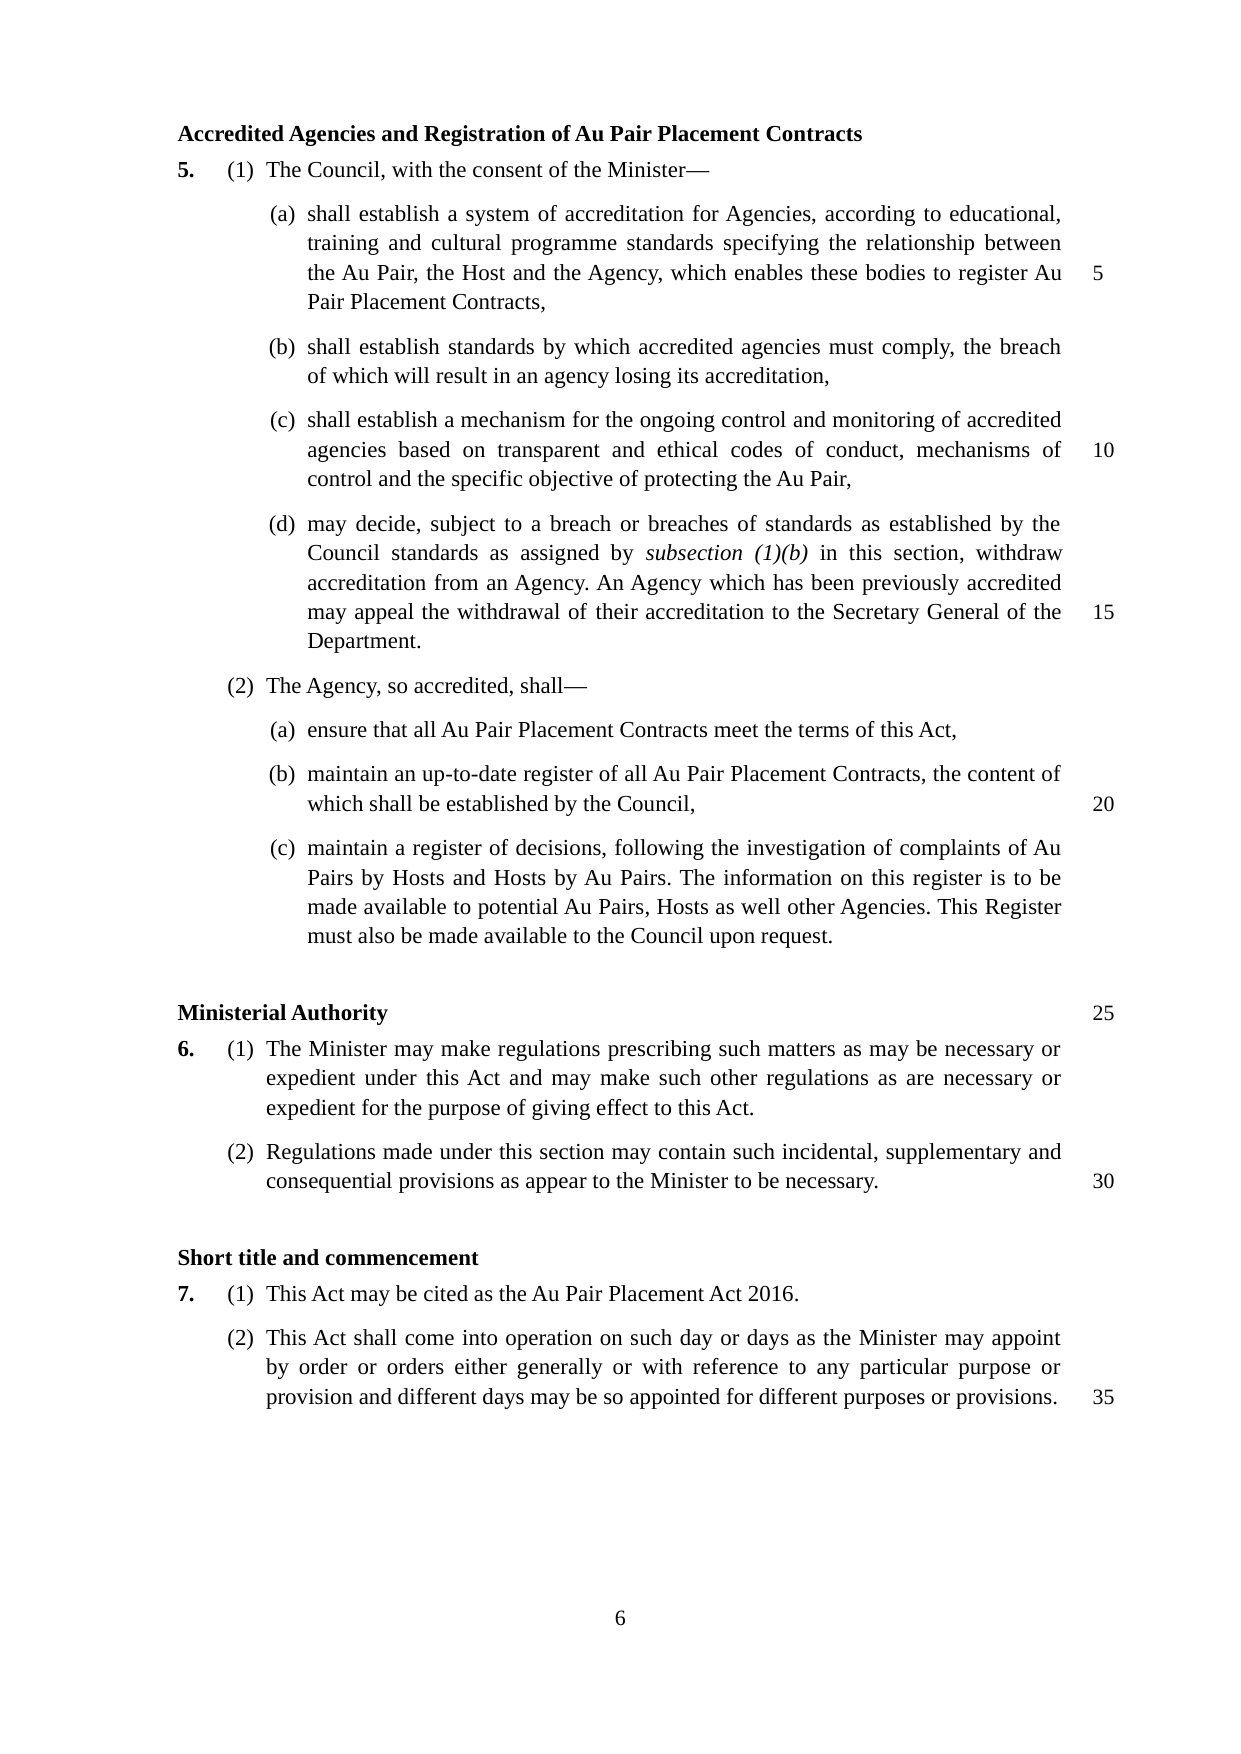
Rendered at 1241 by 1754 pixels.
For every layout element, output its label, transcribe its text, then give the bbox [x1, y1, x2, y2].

text (2) The Agency, so accredited, shall⁠— [177, 670, 1063, 699]
text (a) shall establish a system of accreditation for Agencies, according to educational, training and cultural programme standards specifying the relationship between the Au Pair, the Host and the Agency, which enables these bodies to register Au Pair Placement Contracts, [177, 198, 1063, 316]
text Ministerial Authority [177, 997, 1063, 1027]
text (2) This Act shall come into operation on such day or days as the Minister may appoint by order or orders either generally or with reference to any particular purpose or provision and different days may be so appointed for different purposes or provisions. [177, 1322, 1063, 1410]
text (2) Regulations made under this section may contain such incidental, supplementary and consequential provisions as appear to the Minister to be necessary. [177, 1136, 1063, 1195]
text (c) maintain a register of decisions, following the investigation of complaints of Au Pairs by Hosts and Hosts by Au Pairs. The information on this register is to be made available to potential Au Pairs, Hosts as well other Agencies. This Register must also be made available to the Council upon request. [177, 832, 1063, 950]
text (a) ensure that all Au Pair Placement Contracts meet the terms of this Act, [177, 714, 1063, 743]
text Accredited Agencies and Registration of Au Pair Placement Contracts [177, 118, 1063, 148]
text (b) maintain an up-to-date register of all Au Pair Placement Contracts, the content of which shall be established by the Council, [177, 758, 1063, 817]
text (c) shall establish a mechanism for the ongoing control and monitoring of accredited agencies based on transparent and ethical codes of conduct, mechanisms of control and the specific objective of protecting the Au Pair, [177, 404, 1063, 493]
text Short title and commencement [177, 1242, 1063, 1272]
text 7. (1) This Act may be cited as the Au Pair Placement Act 2016. [177, 1277, 1063, 1307]
text 6. (1) The Minister may make regulations prescribing such matters as may be necessary or expedient under this Act and may make such other regulations as are necessary or expedient for the purpose of giving effect to this Act. [177, 1033, 1063, 1121]
text (b) shall establish standards by which accredited agencies must comply, the breach of which will result in an agency losing its accreditation, [177, 331, 1063, 389]
text (d) may decide, subject to a breach or breaches of standards as established by the Council standards as assigned by subsection (1)(b) in this section, withdraw accreditation from an Agency. An Agency which has been previously accredited may appeal the withdrawal of their accreditation to the Secretary General of the Department. [177, 507, 1063, 655]
text 5. (1) The Council, with the consent of the Minister⁠— [177, 153, 1063, 183]
